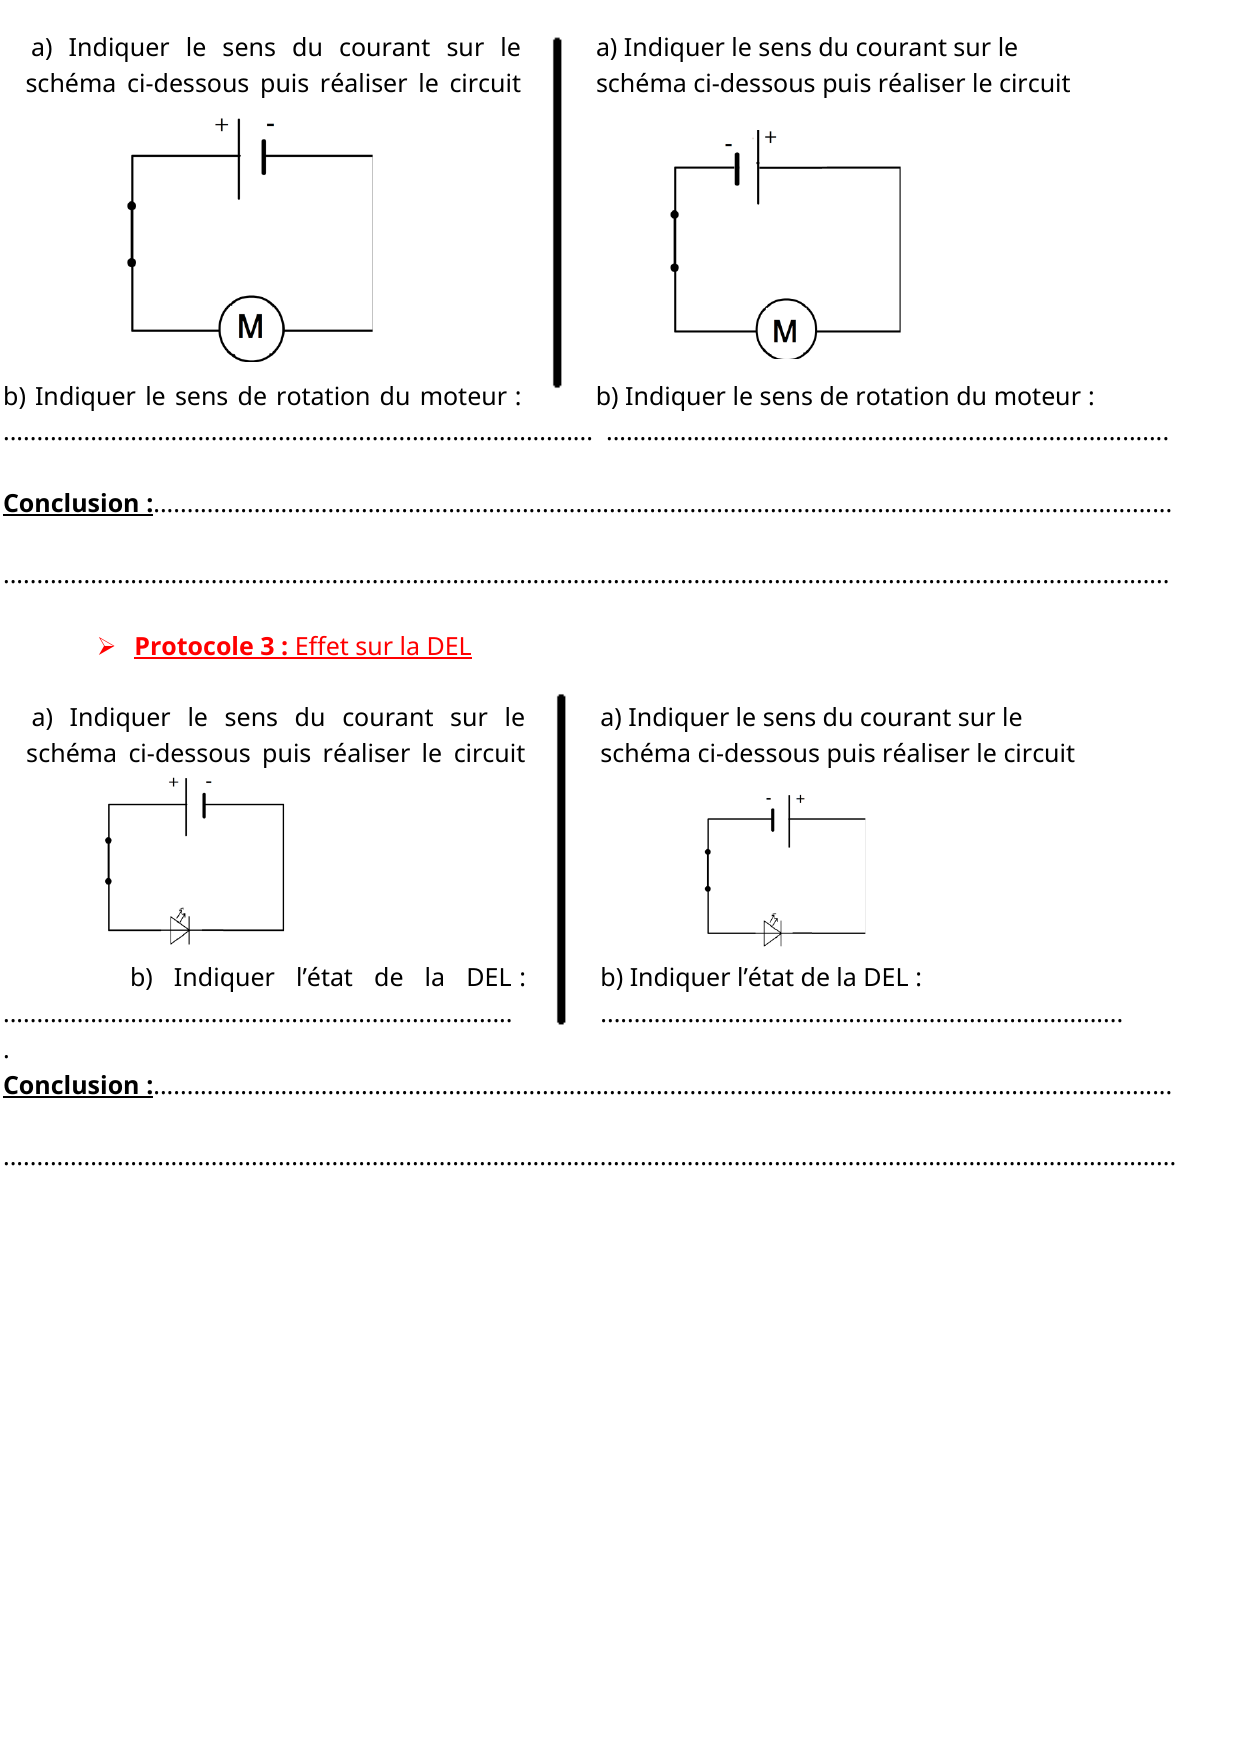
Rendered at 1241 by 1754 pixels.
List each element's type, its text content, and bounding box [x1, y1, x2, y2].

text b) Indiquer le sens de rotation du moteur : b) Indiquer le sens de rotation du moteur : [3, 378, 1240, 412]
text schéma ci-dessous puis réaliser le circuit [581, 65, 1240, 99]
picture [565, 686, 585, 1037]
text schéma ci-dessous puis réaliser le circuit [585, 735, 1240, 769]
text Conclusion :........................................................................................................................................................ [3, 485, 1240, 519]
text a) Indiquer le sens du courant sur le [585, 700, 1240, 734]
picture [675, 130, 905, 363]
picture [561, 29, 581, 401]
text b) Indiquer l’état de la DEL : [3, 960, 565, 994]
text a) Indiquer le sens du courant sur le [581, 29, 1240, 64]
text ............................................................................................................................................................................... [3, 1208, 1240, 1243]
text . [3, 1101, 1240, 1135]
picture [135, 116, 376, 364]
picture [112, 774, 287, 949]
text b) Indiquer l’état de la DEL : [585, 960, 1240, 994]
text ............................................................................ .............................................................................. [3, 996, 1240, 1100]
text schéma ci-dessous puis réaliser le circuit [15, 65, 561, 99]
text ........................................................................................ .................................................................................... [3, 414, 1240, 448]
text Conclusion :........................................................................................................................................................ [3, 1137, 1240, 1171]
text .............................................................................................................................................................................. [3, 557, 1240, 591]
list Protocole 3 : Effet sur la DEL [97, 628, 1181, 662]
text a) Indiquer le sens du courant sur le [15, 700, 565, 734]
text schéma ci-dessous puis réaliser le circuit [15, 735, 565, 769]
text a) Indiquer le sens du courant sur le [15, 29, 561, 64]
picture [712, 793, 870, 949]
